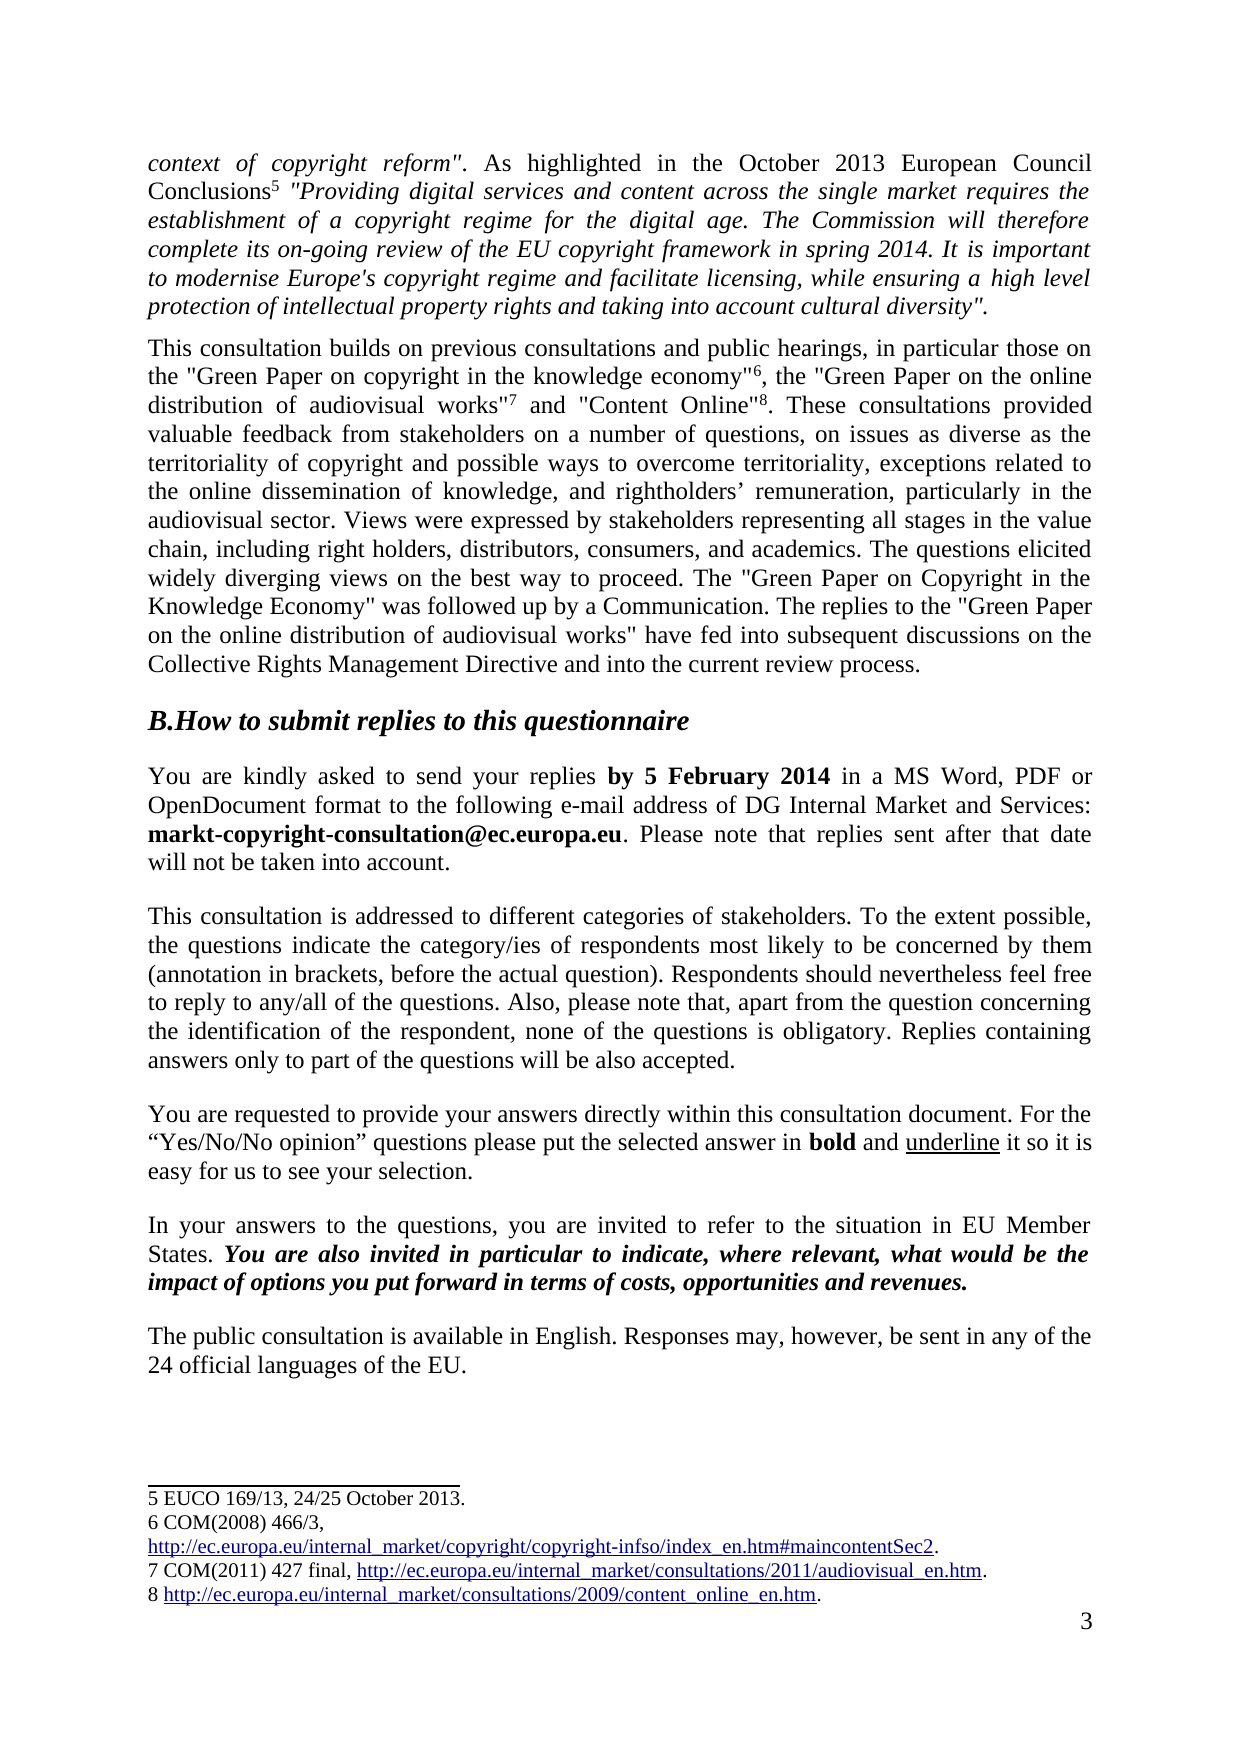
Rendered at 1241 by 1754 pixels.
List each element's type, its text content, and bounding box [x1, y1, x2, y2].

text COM(2008) 466/3, http://ec.europa.eu/internal_market/copyright/copyright-infso/index_en.htm#maincontentSec2. [148, 1510, 1093, 1558]
text You are requested to provide your answers directly within this consultation document. For the “Yes/No/No opinion” questions please put the selected answer in bold and underline it so it is easy for us to see your selection. [148, 1099, 1093, 1185]
subtitle How to submit replies to this questionnaire [148, 703, 1093, 736]
text COM(2011) 427 final, http://ec.europa.eu/internal_market/consultations/2011/audiovisual_en.htm. [148, 1558, 1093, 1582]
text This consultation is addressed to different categories of stakeholders. To the extent possible, the questions indicate the category/ies of respondents most likely to be concerned by them (annotation in brackets, before the actual question). Respondents should nevertheless feel free to reply to any/all of the questions. Also, please note that, apart from the question concerning the identification of the respondent, none of the questions is obligatory. Replies containing answers only to part of the questions will be also accepted. [148, 901, 1093, 1074]
text The public consultation is available in English. Responses may, however, be sent in any of the 24 official languages of the EU. [148, 1321, 1093, 1379]
text EUCO 169/13, 24/25 October 2013. [148, 1486, 1093, 1510]
text http://ec.europa.eu/internal_market/consultations/2009/content_online_en.htm. [148, 1582, 1093, 1606]
text In your answers to the questions, you are invited to refer to the situation in EU Member States. You are also invited in particular to indicate, where relevant, what would be the impact of options you put forward in terms of costs, opportunities and revenues. [148, 1210, 1093, 1296]
text You are kindly asked to send your replies by 5 February 2014 in a MS Word, PDF or OpenDocument format to the following e-mail address of DG Internal Market and Services: markt-copyright-consultation@ec.europa.eu. Please note that replies sent after that date will not be taken into account. [148, 761, 1093, 876]
text context of copyright reform". As highlighted in the October 2013 European Council Conclusions "Providing digital services and content across the single market requires the establishment of a copyright regime for the digital age. The Commission will therefore complete its on-going review of the EU copyright framework in spring 2014. It is important to modernise Europe's copyright regime and facilitate licensing, while ensuring a high level protection of intellectual property rights and taking into account cultural diversity". [148, 148, 1093, 320]
text This consultation builds on previous consultations and public hearings, in particular those on the "Green Paper on copyright in the knowledge economy", the "Green Paper on the online distribution of audiovisual works" and "Content Online". These consultations provided valuable feedback from stakeholders on a number of questions, on issues as diverse as the territoriality of copyright and possible ways to overcome territoriality, exceptions related to the online dissemination of knowledge, and rightholders’ remuneration, particularly in the audiovisual sector. Views were expressed by stakeholders representing all stages in the value chain, including right holders, distributors, consumers, and academics. The questions elicited widely diverging views on the best way to proceed. The "Green Paper on Copyright in the Knowledge Economy" was followed up by a Communication. The replies to the "Green Paper on the online distribution of audiovisual works" have fed into subsequent discussions on the Collective Rights Management Directive and into the current review process. [148, 333, 1093, 678]
